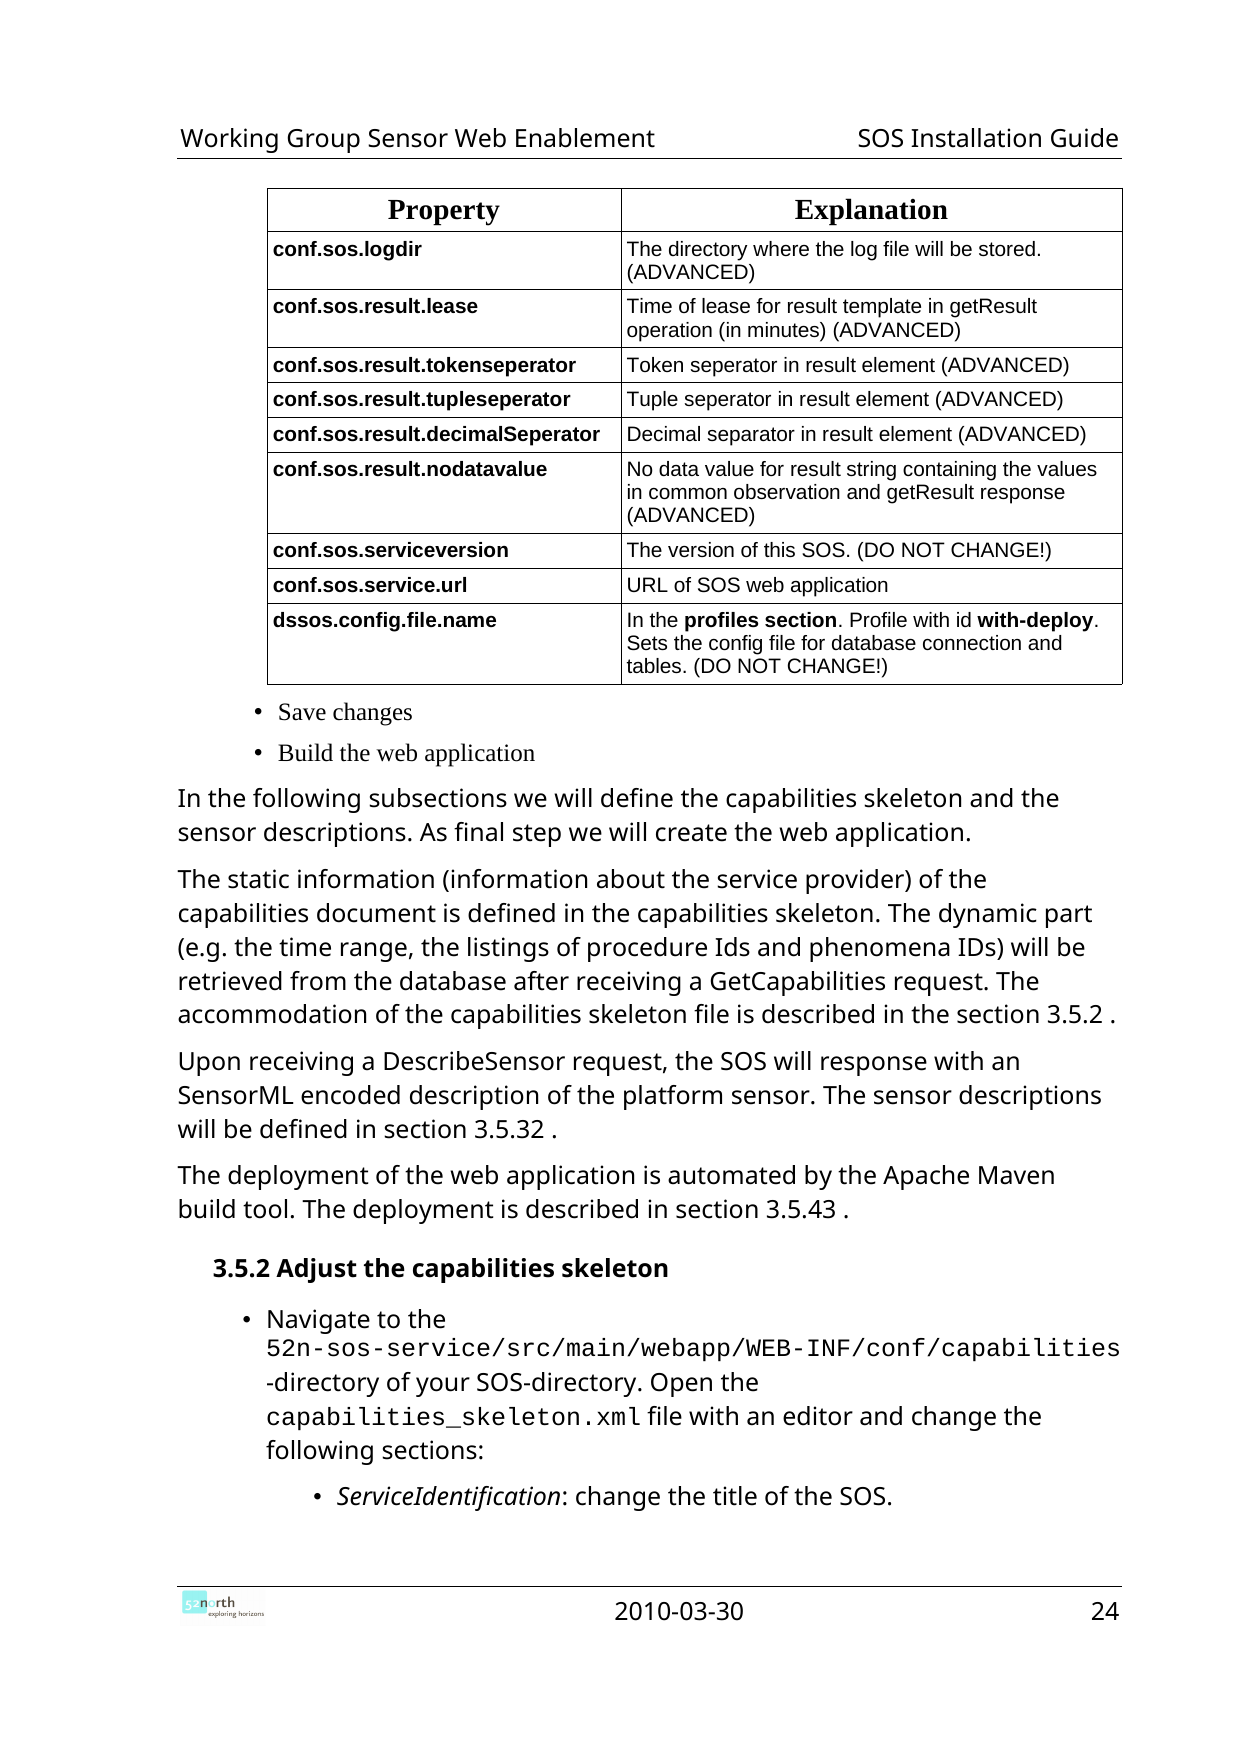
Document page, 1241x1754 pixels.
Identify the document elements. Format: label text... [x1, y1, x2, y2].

table_cell In the profiles section. Profile with id with-deploy. Sets the config file for database connection and tables. (DO NOT CHANGE!) [622, 604, 1122, 684]
table_cell conf.sos.service.url [268, 569, 621, 603]
table_cell conf.sos.logdir [268, 232, 621, 289]
list Navigate to the 52n-sos-service/src/main/webapp/WEB-INF/conf/capabilities-directory of your SOS-directory. Open the capabilities_skeleton.xml file with an editor and change the following sections: [242, 1302, 1122, 1467]
text Upon receiving a DescribeSensor request, the SOS will response with an SensorML encoded description of the platform sensor. The sensor descriptions will be defined in section 3.5.32 . [177, 1044, 1122, 1146]
subtitle Adjust the capabilities skeleton [213, 1251, 1122, 1285]
table_cell Tuple seperator in result element (ADVANCED) [622, 383, 1122, 417]
table_cell dssos.config.file.name [268, 604, 621, 684]
table_cell conf.sos.serviceversion [268, 534, 621, 568]
picture [180, 1588, 266, 1626]
table_header Property [268, 189, 621, 231]
list ServiceIdentification: change the title of the SOS. [313, 1479, 1122, 1513]
list Save changes [242, 698, 1122, 726]
table_cell conf.sos.result.lease [268, 290, 621, 347]
table_cell The directory where the log file will be stored. (ADVANCED) [622, 232, 1122, 289]
table_cell No data value for result string containing the values in common observation and getResult response (ADVANCED) [622, 453, 1122, 533]
table_cell Time of lease for result template in getResult operation (in minutes) (ADVANCED) [622, 290, 1122, 347]
table_cell Token seperator in result element (ADVANCED) [622, 348, 1122, 382]
table_cell URL of SOS web application [622, 569, 1122, 603]
text The deployment of the web application is automated by the Apache Maven build tool. The deployment is described in section 3.5.43 . [177, 1158, 1122, 1226]
table_cell conf.sos.result.tokenseperator [268, 348, 621, 382]
table_cell conf.sos.result.nodatavalue [268, 453, 621, 533]
list Build the web application [242, 739, 1122, 767]
table_header Explanation [622, 189, 1122, 231]
text In the following subsections we will define the capabilities skeleton and the sensor descriptions. As final step we will create the web application. [177, 781, 1122, 849]
table_cell conf.sos.result.decimalSeperator [268, 418, 621, 452]
table_cell The version of this SOS. (DO NOT CHANGE!) [622, 534, 1122, 568]
table_cell Decimal separator in result element (ADVANCED) [622, 418, 1122, 452]
text The static information (information about the service provider) of the capabilities document is defined in the capabilities skeleton. The dynamic part (e.g. the time range, the listings of procedure Ids and phenomena IDs) will be retrieved from the database after receiving a GetCapabilities request. The accommodation of the capabilities skeleton file is described in the section 3.5.2 . [177, 861, 1122, 1031]
table_cell conf.sos.result.tupleseperator [268, 383, 621, 417]
